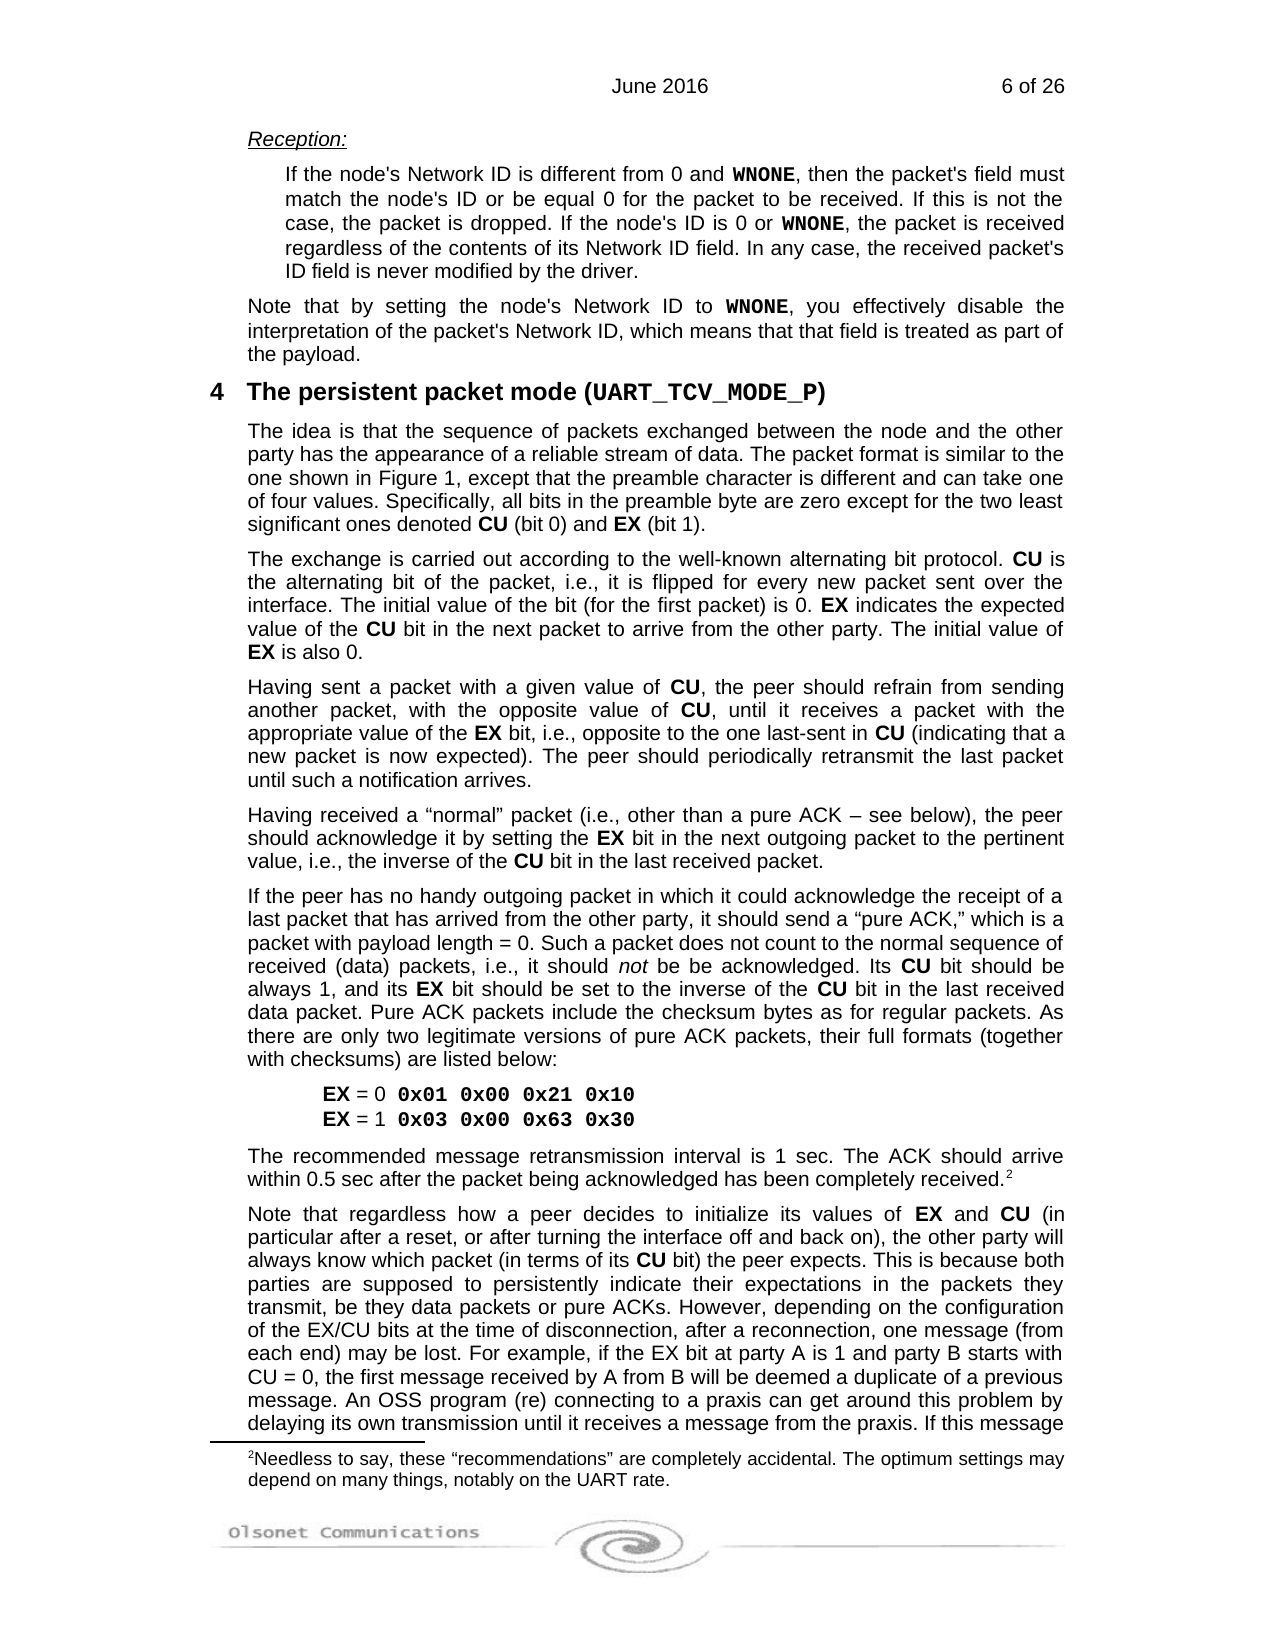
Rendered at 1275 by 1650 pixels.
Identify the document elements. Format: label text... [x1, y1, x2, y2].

text Needless to say, these “recommendations” are completely accidental. The optimum settings may depend on many things, notably on the UART rate. [248, 1448, 1065, 1490]
text EX = 0 0x01 0x00 0x21 0x10 [247, 1082, 1065, 1107]
text Note that regardless how a peer decides to initialize its values of EX and CU (in particular after a reset, or after turning the interface off and back on), the other party will always know which packet (in terms of its CU bit) the peer expects. This is because both parties are supposed to persistently indicate their expectations in the packets they transmit, be they data packets or pure ACKs. However, depending on the configuration of the EX/CU bits at the time of disconnection, after a reconnection, one message (from each end) may be lost. For example, if the EX bit at party A is 1 and party B starts with CU = 0, the first message received by A from B will be deemed a duplicate of a previous message. An OSS program (re) connecting to a praxis can get around this problem by delaying its own transmission until it receives a message from the praxis. If this message [247, 1203, 1065, 1435]
text Having received a “normal” packet (i.e., other than a pure ACK – see below), the peer should acknowledge it by setting the EX bit in the next outgoing packet to the pertinent value, i.e., the inverse of the CU bit in the last received packet. [247, 803, 1065, 873]
text The exchange is carried out according to the well-known alternating bit protocol. CU is the alternating bit of the packet, i.e., it is flipped for every new packet sent over the interface. The initial value of the bit (for the first packet) is 0. EX indicates the expected value of the CU bit in the next packet to arrive from the other party. The initial value of EX is also 0. [247, 547, 1065, 664]
text Having sent a packet with a given value of CU, the peer should refrain from sending another packet, with the opposite value of CU, until it receives a packet with the appropriate value of the EX bit, i.e., opposite to the one last-sent in CU (indicating that a new packet is now expected). The peer should periodically retransmit the last packet until such a notification arrives. [247, 675, 1065, 792]
text EX = 1 0x03 0x00 0x63 0x30 [247, 1107, 1065, 1133]
text If the node's Network ID is different from 0 and WNONE, then the packet's field must match the node's ID or be equal 0 for the packet to be received. If this is not the case, the packet is dropped. If the node's ID is 0 or WNONE, the packet is received regardless of the contents of its Network ID field. In any case, the received packet's ID field is never modified by the driver. [285, 163, 1065, 283]
text The recommended message retransmission interval is 1 sec. The ACK should arrive within 0.5 sec after the packet being acknowledged has been completely received. [247, 1144, 1065, 1191]
text If the peer has no handy outgoing packet in which it could acknowledge the receipt of a last packet that has arrived from the other party, it should send a “pure ACK,” which is a packet with payload length = 0. Such a packet does not count to the normal sequence of received (data) packets, i.e., it should not be be acknowledged. Its CU bit should be always 1, and its EX bit should be set to the inverse of the CU bit in the last received data packet. Pure ACK packets include the checksum bytes as for regular packets. As there are only two legitimate versions of pure ACK packets, their full formats (together with checksums) are listed below: [247, 885, 1065, 1071]
subtitle The persistent packet mode (UART_TCV_MODE_P) [210, 378, 1065, 408]
picture [210, 1504, 1065, 1596]
text The idea is that the sequence of packets exchanged between the node and the other party has the appearance of a reliable stream of data. The packet format is similar to the one shown in Figure 1, except that the preamble character is different and can take one of four values. Specifically, all bits in the preamble byte are zero except for the two least significant ones denoted CU (bit 0) and EX (bit 1). [247, 419, 1065, 536]
text Reception: [247, 128, 1065, 151]
text Note that by setting the node's Network ID to WNONE, you effectively disable the interpretation of the packet's Network ID, which means that that field is treated as part of the payload. [247, 294, 1065, 366]
